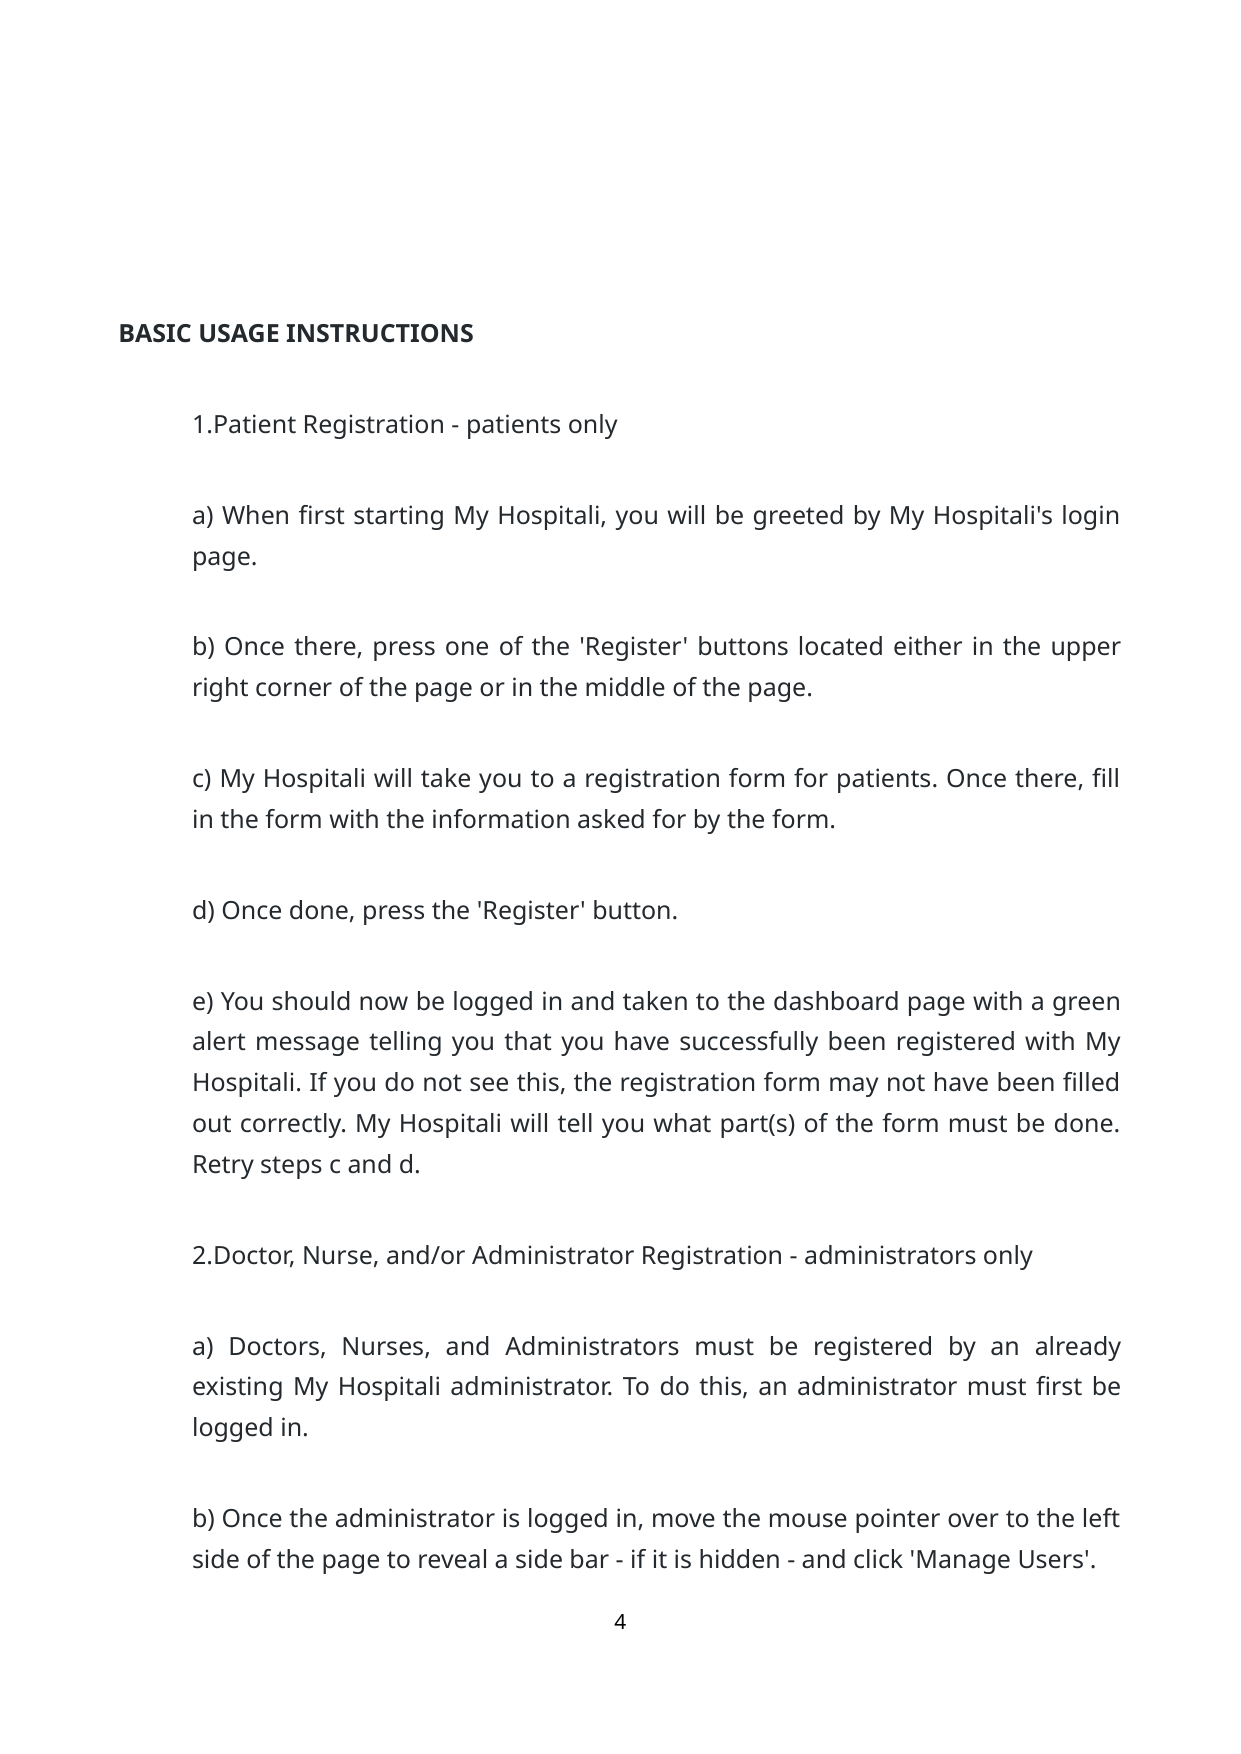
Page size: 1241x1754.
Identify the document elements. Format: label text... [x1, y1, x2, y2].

list a) Doctors, Nurses, and Administrators must be registered by an already existing My Hospitali administrator. To do this, an administrator must first be logged in. [118, 1328, 1122, 1444]
list b) Once the administrator is logged in, move the mouse pointer over to the left side of the page to reveal a side bar - if it is hidden - and click 'Manage Users'. [118, 1501, 1122, 1576]
list c) My Hospitali will take you to a registration form for patients. Once there, fill in the form with the information asked for by the form. [118, 761, 1122, 836]
list a) When first starting My Hospitali, you will be greeted by My Hospitali's login page. [118, 497, 1122, 572]
list Patient Registration - patients only [118, 406, 1122, 441]
list b) Once there, press one of the 'Register' buttons located either in the upper right corner of the page or in the middle of the page. [118, 629, 1122, 704]
list e) You should now be logged in and taken to the dashboard page with a green alert message telling you that you have successfully been registered with My Hospitali. If you do not see this, the registration form may not have been filled out correctly. My Hospitali will tell you what part(s) of the form must be done. Retry steps c and d. [118, 983, 1122, 1181]
list Doctor, Nurse, and/or Administrator Registration - administrators only [118, 1237, 1122, 1271]
text BASIC USAGE INSTRUCTIONS [118, 316, 1122, 350]
list d) Once done, press the 'Register' button. [118, 892, 1122, 926]
